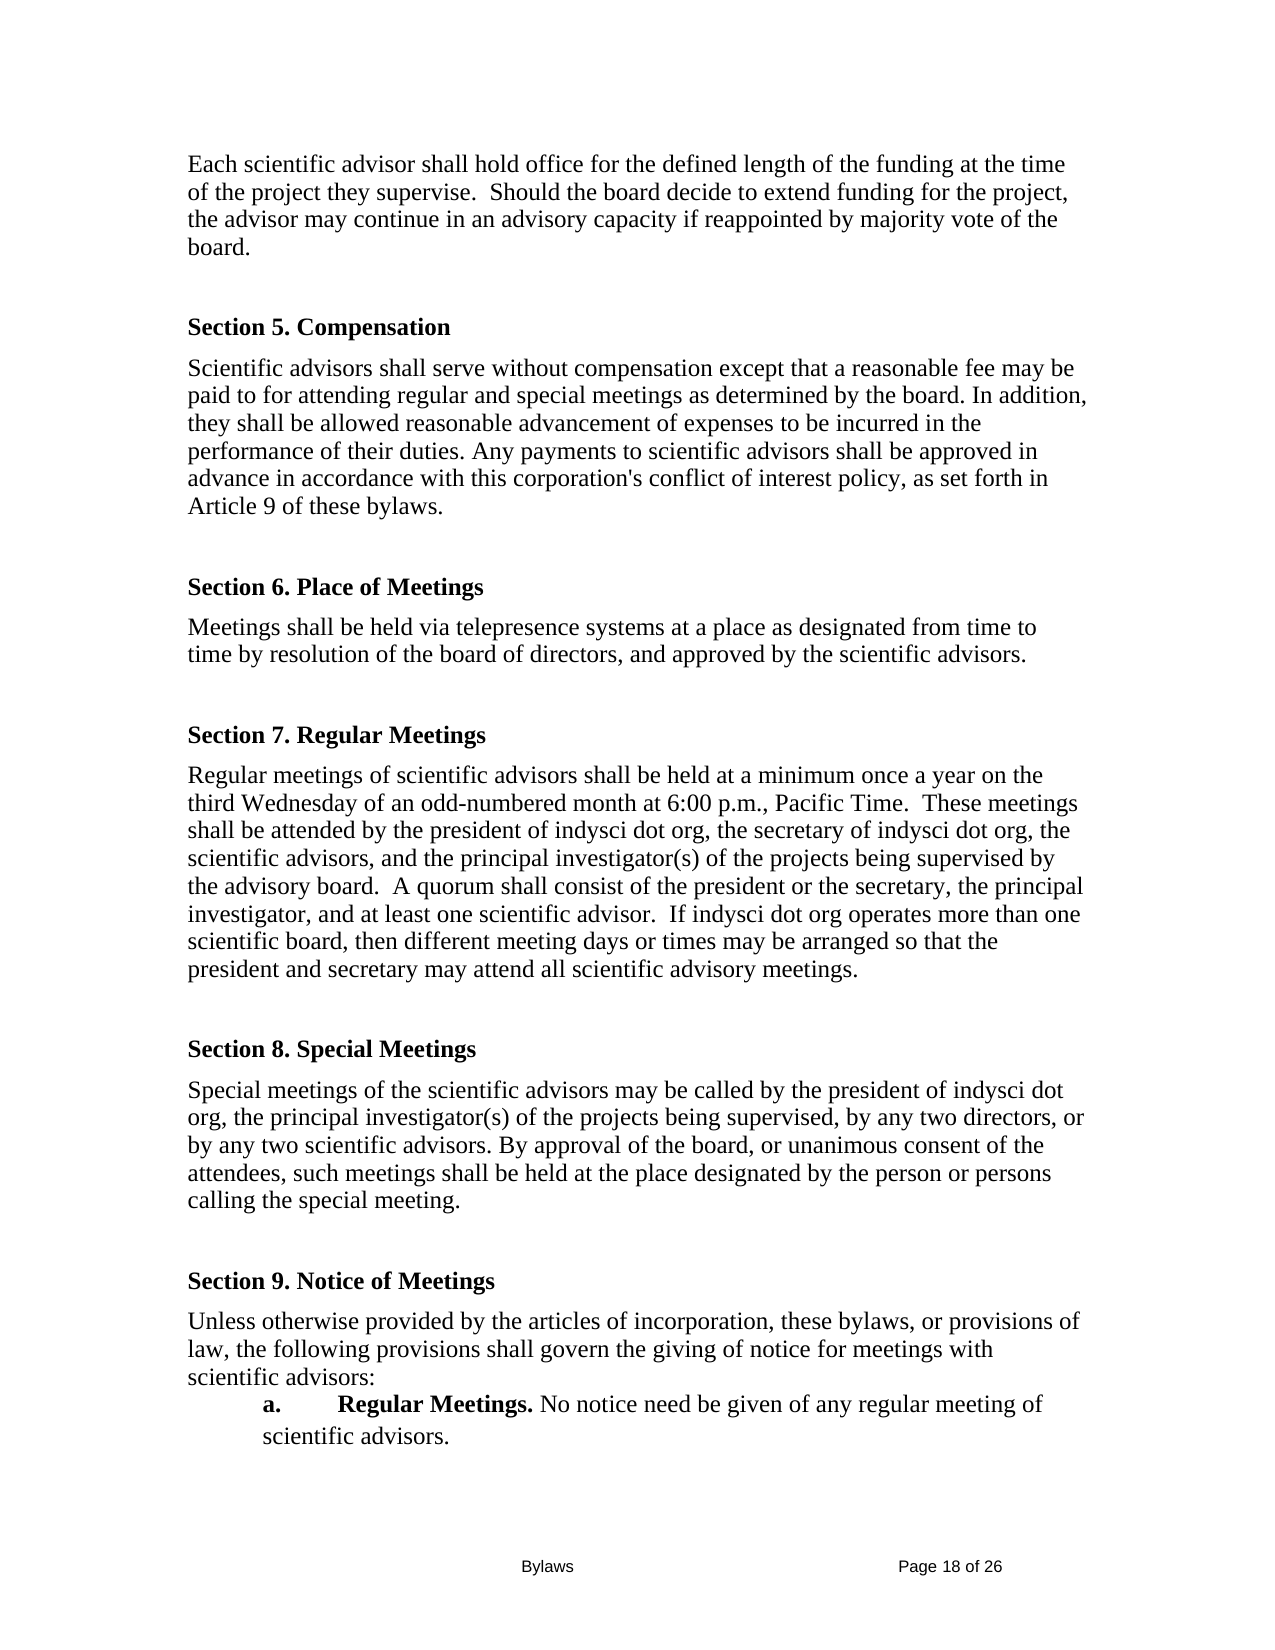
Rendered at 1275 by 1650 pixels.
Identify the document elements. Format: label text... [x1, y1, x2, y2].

text Unless otherwise provided by the articles of incorporation, these bylaws, or provisions of law, the following provisions shall govern the giving of notice for meetings with scientific advisors: [187, 1307, 1087, 1390]
text Section 8. Special Meetings [187, 1036, 1087, 1063]
text Regular meetings of scientific advisors shall be held at a minimum once a year on the third Wednesday of an odd-numbered month at 6:00 p.m., Pacific Time. These meetings shall be attended by the president of indysci dot org, the secretary of indysci dot org, the scientific advisors, and the principal investigator(s) of the projects being supervised by the advisory board. A quorum shall consist of the president or the secretary, the principal investigator, and at least one scientific advisor. If indysci dot org operates more than one scientific board, then different meeting days or times may be arranged so that the president and secretary may attend all scientific advisory meetings. [187, 761, 1087, 983]
text Section 7. Regular Meetings [187, 721, 1087, 749]
text Section 6. Place of Meetings [187, 573, 1087, 600]
text Each scientific advisor shall hold office for the defined length of the funding at the time of the project they supervise. Should the board decide to extend funding for the project, the advisor may continue in an advisory capacity if reappointed by majority vote of the board. [187, 150, 1087, 261]
text Scientific advisors shall serve without compensation except that a reasonable fee may be paid to for attending regular and special meetings as determined by the board. In addition, they shall be allowed reasonable advancement of expenses to be incurred in the performance of their duties. Any payments to scientific advisors shall be approved in advance in accordance with this corporation's conflict of interest policy, as set forth in Article 9 of these bylaws. [187, 354, 1087, 520]
text a. Regular Meetings. No notice need be given of any regular meeting of scientific advisors. [262, 1390, 1087, 1450]
text Section 9. Notice of Meetings [187, 1267, 1087, 1295]
text Special meetings of the scientific advisors may be called by the president of indysci dot org, the principal investigator(s) of the projects being supervised, by any two directors, or by any two scientific advisors. By approval of the board, or unanimous consent of the attendees, such meetings shall be held at the place designated by the person or persons calling the special meeting. [187, 1076, 1087, 1214]
text Section 5. Compensation [187, 313, 1087, 341]
text Meetings shall be held via telepresence systems at a place as designated from time to time by resolution of the board of directors, and approved by the scientific advisors. [187, 613, 1087, 668]
